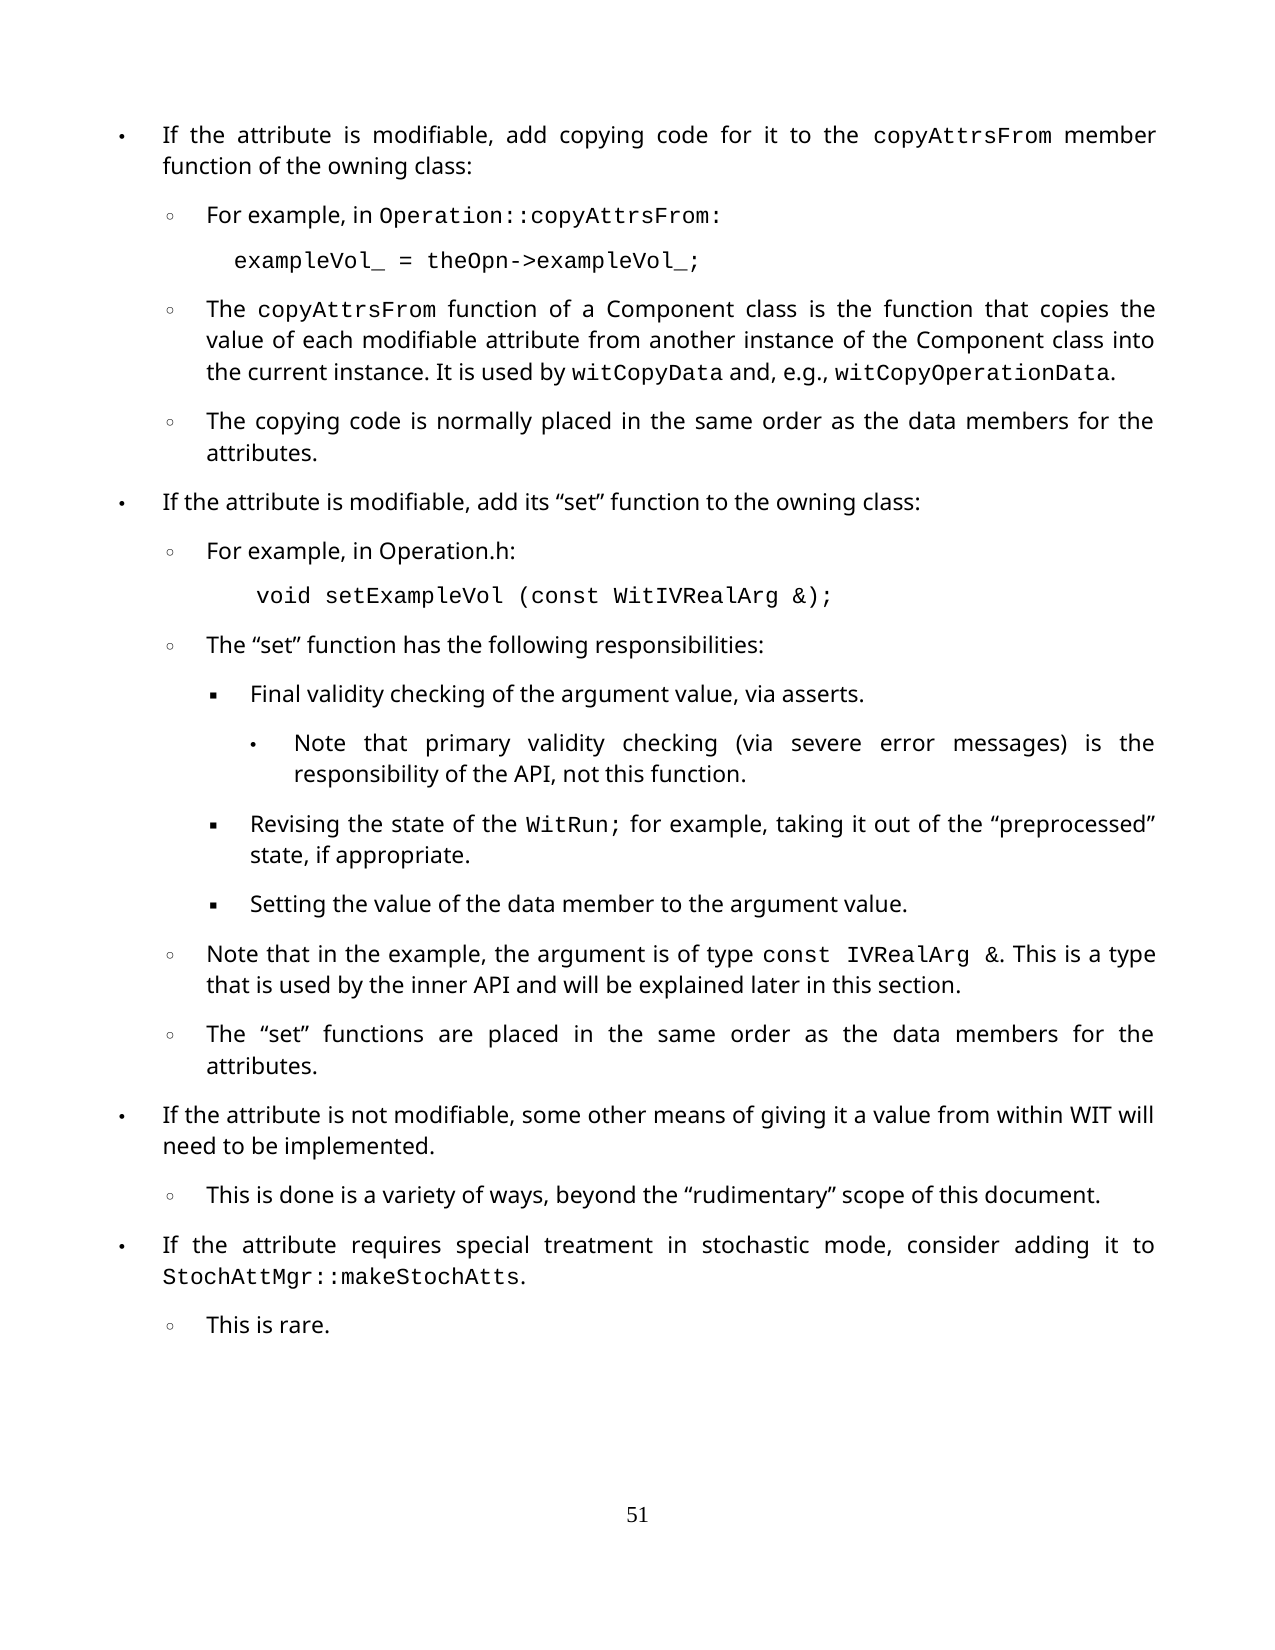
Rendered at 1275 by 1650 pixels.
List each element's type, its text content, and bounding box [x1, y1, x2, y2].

list Setting the value of the data member to the argument value. [206, 888, 1156, 919]
list The copying code is normally placed in the same order as the data members for the attributes. [162, 405, 1156, 468]
text exampleVol_ = theOpn->exampleVol_; [192, 249, 1156, 275]
text void setExampleVol (const WitIVRealArg &); [118, 584, 1156, 611]
list This is done is a variety of ways, beyond the “rudimentary” scope of this document. [162, 1179, 1156, 1211]
list If the attribute is modifiable, add its “set” function to the owning class: [118, 486, 1156, 517]
list The “set” functions are placed in the same order as the data members for the attributes. [162, 1018, 1156, 1081]
list For example, in Operation::copyAttrsFrom: [162, 199, 1156, 231]
list The “set” function has the following responsibilities: [162, 628, 1156, 660]
list If the attribute is not modifiable, some other means of giving it a value from within WIT will need to be implemented. [118, 1099, 1156, 1161]
list Final validity checking of the argument value, via asserts. [206, 678, 1156, 709]
list The copyAttrsFrom function of a Component class is the function that copies the value of each modifiable attribute from another instance of the Component class into the current instance. It is used by witCopyData and, e.g., witCopyOperationData. [162, 293, 1156, 387]
list Revising the state of the WitRun; for example, taking it out of the “preprocessed” state, if appropriate. [206, 808, 1156, 870]
list This is rare. [162, 1309, 1156, 1341]
list For example, in Operation.h: [162, 535, 1156, 566]
list Note that primary validity checking (via severe error messages) is the responsibility of the API, not this function. [250, 727, 1156, 789]
list If the attribute is modifiable, add copying code for it to the copyAttrsFrom member function of the owning class: [118, 118, 1156, 181]
list Note that in the example, the argument is of type const IVRealArg &. This is a type that is used by the inner API and will be explained later in this section. [162, 938, 1156, 1000]
list If the attribute requires special treatment in stochastic mode, consider adding it to StochAttMgr::makeStochAtts. [118, 1229, 1156, 1291]
